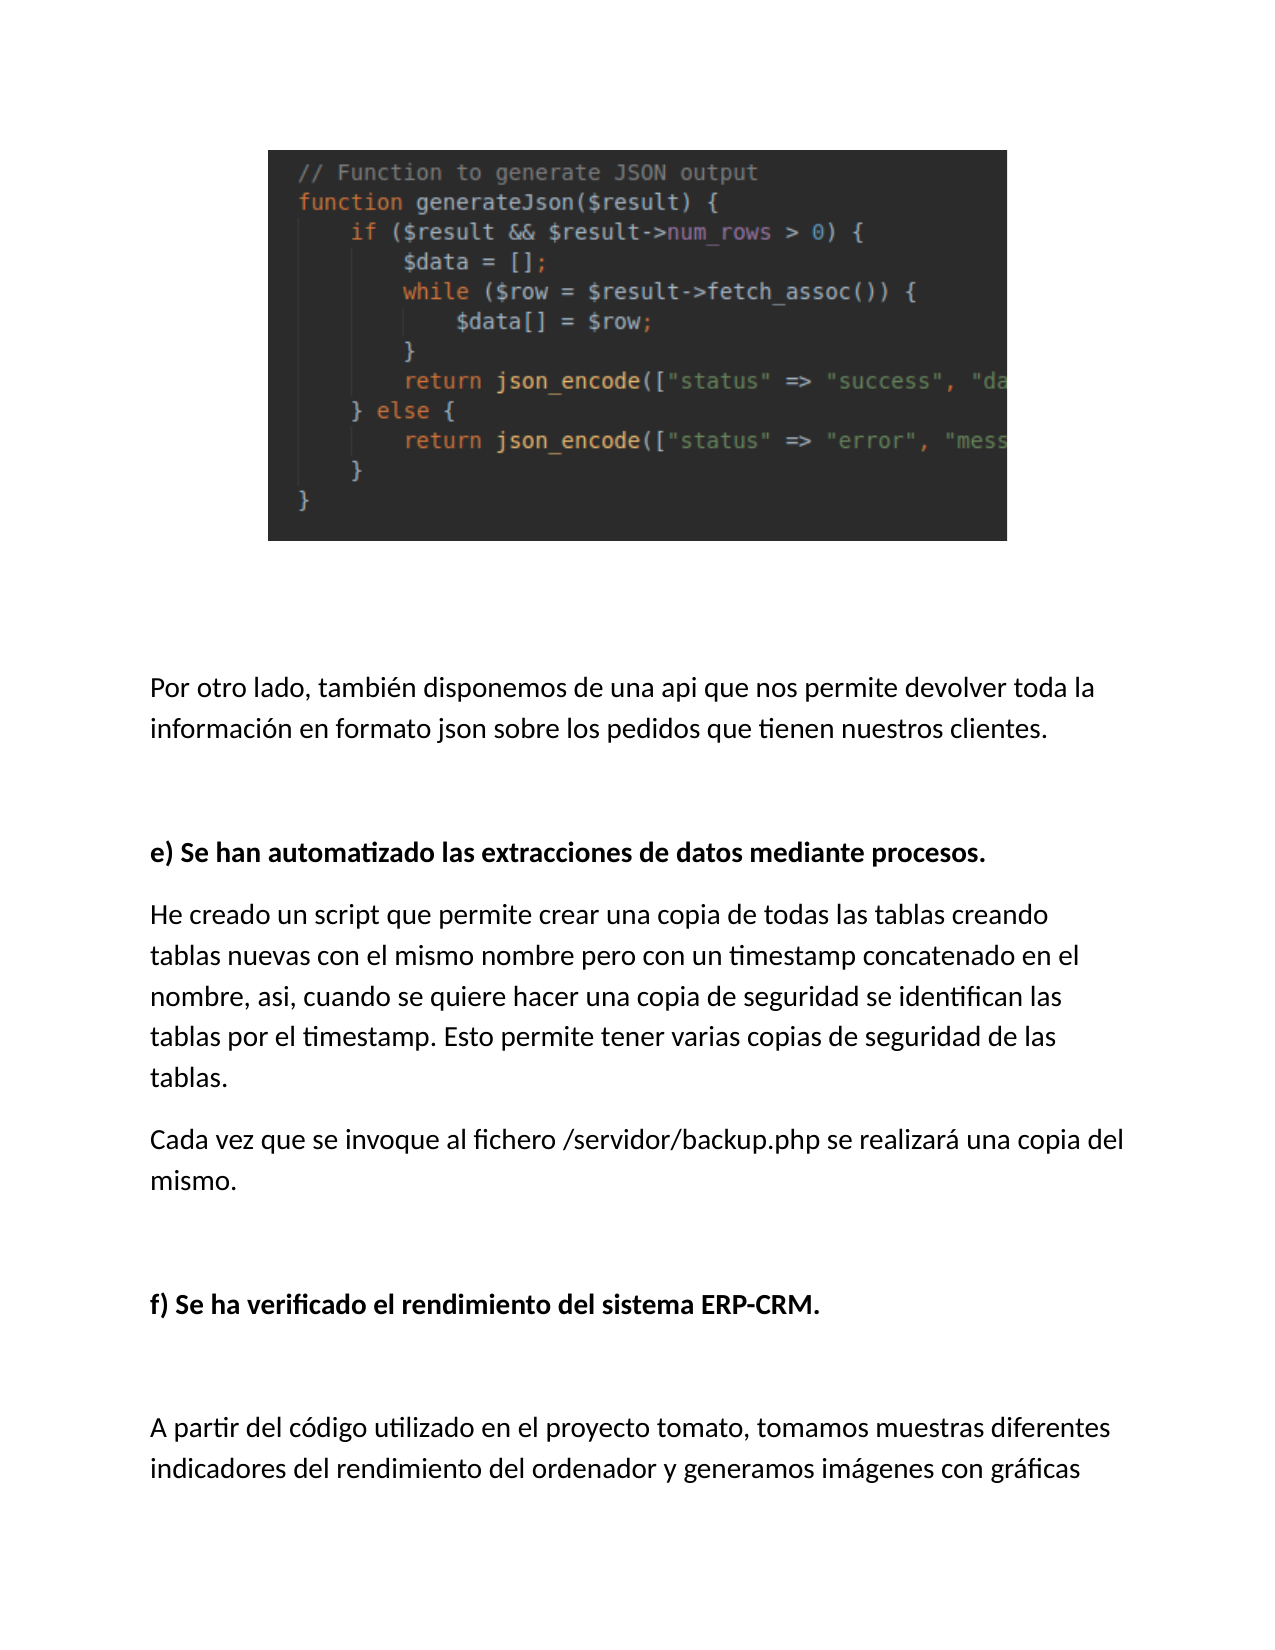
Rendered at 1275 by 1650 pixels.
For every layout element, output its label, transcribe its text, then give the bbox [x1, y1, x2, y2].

text Cada vez que se invoque al fichero /servidor/backup.php se realizará una copia del mismo. [150, 1121, 1125, 1198]
text Por otro lado, también disponemos de una api que nos permite devolver toda la información en formato json sobre los pedidos que tienen nuestros clientes. [150, 669, 1125, 746]
text A partir del código utilizado en el proyecto tomato, tomamos muestras diferentes indicadores del rendimiento del ordenador y generamos imágenes con gráficas [150, 1409, 1125, 1486]
text f) Se ha verificado el rendimiento del sistema ERP-CRM. [150, 1286, 1125, 1321]
picture [268, 150, 1008, 541]
text e) Se han automatizado las extracciones de datos mediante procesos. [150, 834, 1125, 869]
text He creado un script que permite crear una copia de todas las tablas creando tablas nuevas con el mismo nombre pero con un timestamp concatenado en el nombre, asi, cuando se quiere hacer una copia de seguridad se identifican las tablas por el timestamp. Esto permite tener varias copias de seguridad de las tablas. [150, 896, 1125, 1095]
